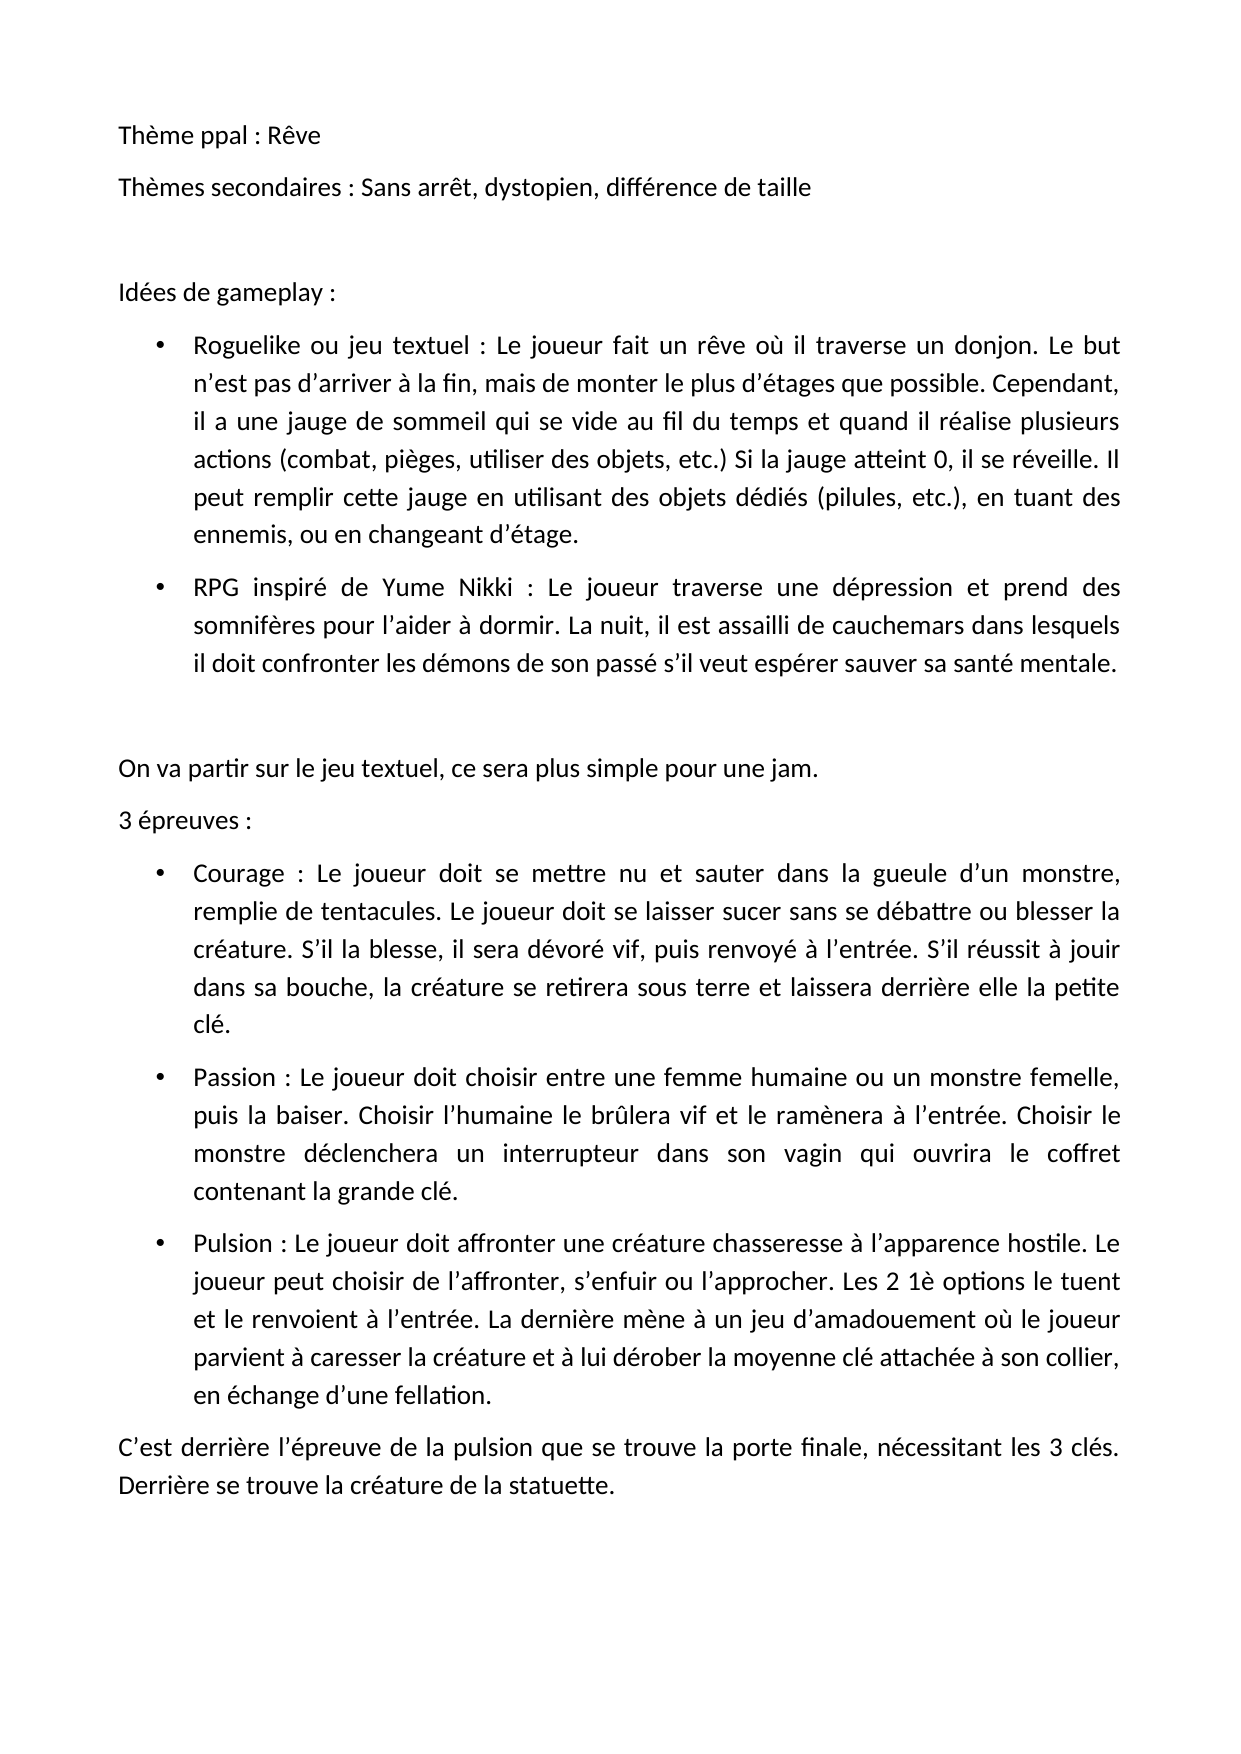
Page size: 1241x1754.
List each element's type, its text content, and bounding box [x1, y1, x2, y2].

list Pulsion : Le joueur doit affronter une créature chasseresse à l’apparence hostile. Le joueur peut choisir de l’affronter, s’enfuir ou l’approcher. Les 2 1è options le tuent et le renvoient à l’entrée. La dernière mène à un jeu d’amadouement où le joueur parvient à caresser la créature et à lui dérober la moyenne clé attachée à son collier, en échange d’une fellation. [156, 1226, 1122, 1411]
text C’est derrière l’épreuve de la pulsion que se trouve la porte finale, nécessitant les 3 clés. Derrière se trouve la créature de la statuette. [118, 1431, 1122, 1502]
text On va partir sur le jeu textuel, ce sera plus simple pour une jam. [118, 751, 1122, 784]
text 3 épreuves : [118, 803, 1122, 837]
list Courage : Le joueur doit se mettre nu et sauter dans la gueule d’un monstre, remplie de tentacules. Le joueur doit se laisser sucer sans se débattre ou blesser la créature. S’il la blesse, il sera dévoré vif, puis renvoyé à l’entrée. S’il réussit à jouir dans sa bouche, la créature se retirera sous terre et laissera derrière elle la petite clé. [156, 856, 1122, 1041]
list Passion : Le joueur doit choisir entre une femme humaine ou un monstre femelle, puis la baiser. Choisir l’humaine le brûlera vif et le ramènera à l’entrée. Choisir le monstre déclenchera un interrupteur dans son vagin qui ouvrira le coffret contenant la grande clé. [156, 1060, 1122, 1207]
text Idées de gameplay : [118, 276, 1122, 309]
list Roguelike ou jeu textuel : Le joueur fait un rêve où il traverse un donjon. Le but n’est pas d’arriver à la fin, mais de monter le plus d’étages que possible. Cependant, il a une jauge de sommeil qui se vide au fil du temps et quand il réalise plusieurs actions (combat, pièges, utiliser des objets, etc.) Si la jauge atteint 0, il se réveille. Il peut remplir cette jauge en utilisant des objets dédiés (pilules, etc.), en tuant des ennemis, ou en changeant d’étage. [156, 328, 1122, 551]
text Thème ppal : Rêve [118, 118, 1122, 151]
text Thèmes secondaires : Sans arrêt, dystopien, différence de taille [118, 171, 1122, 204]
list RPG inspiré de Yume Nikki : Le joueur traverse une dépression et prend des somnifères pour l’aider à dormir. La nuit, il est assailli de cauchemars dans lesquels il doit confronter les démons de son passé s’il veut espérer sauver sa santé mentale. [156, 570, 1122, 679]
